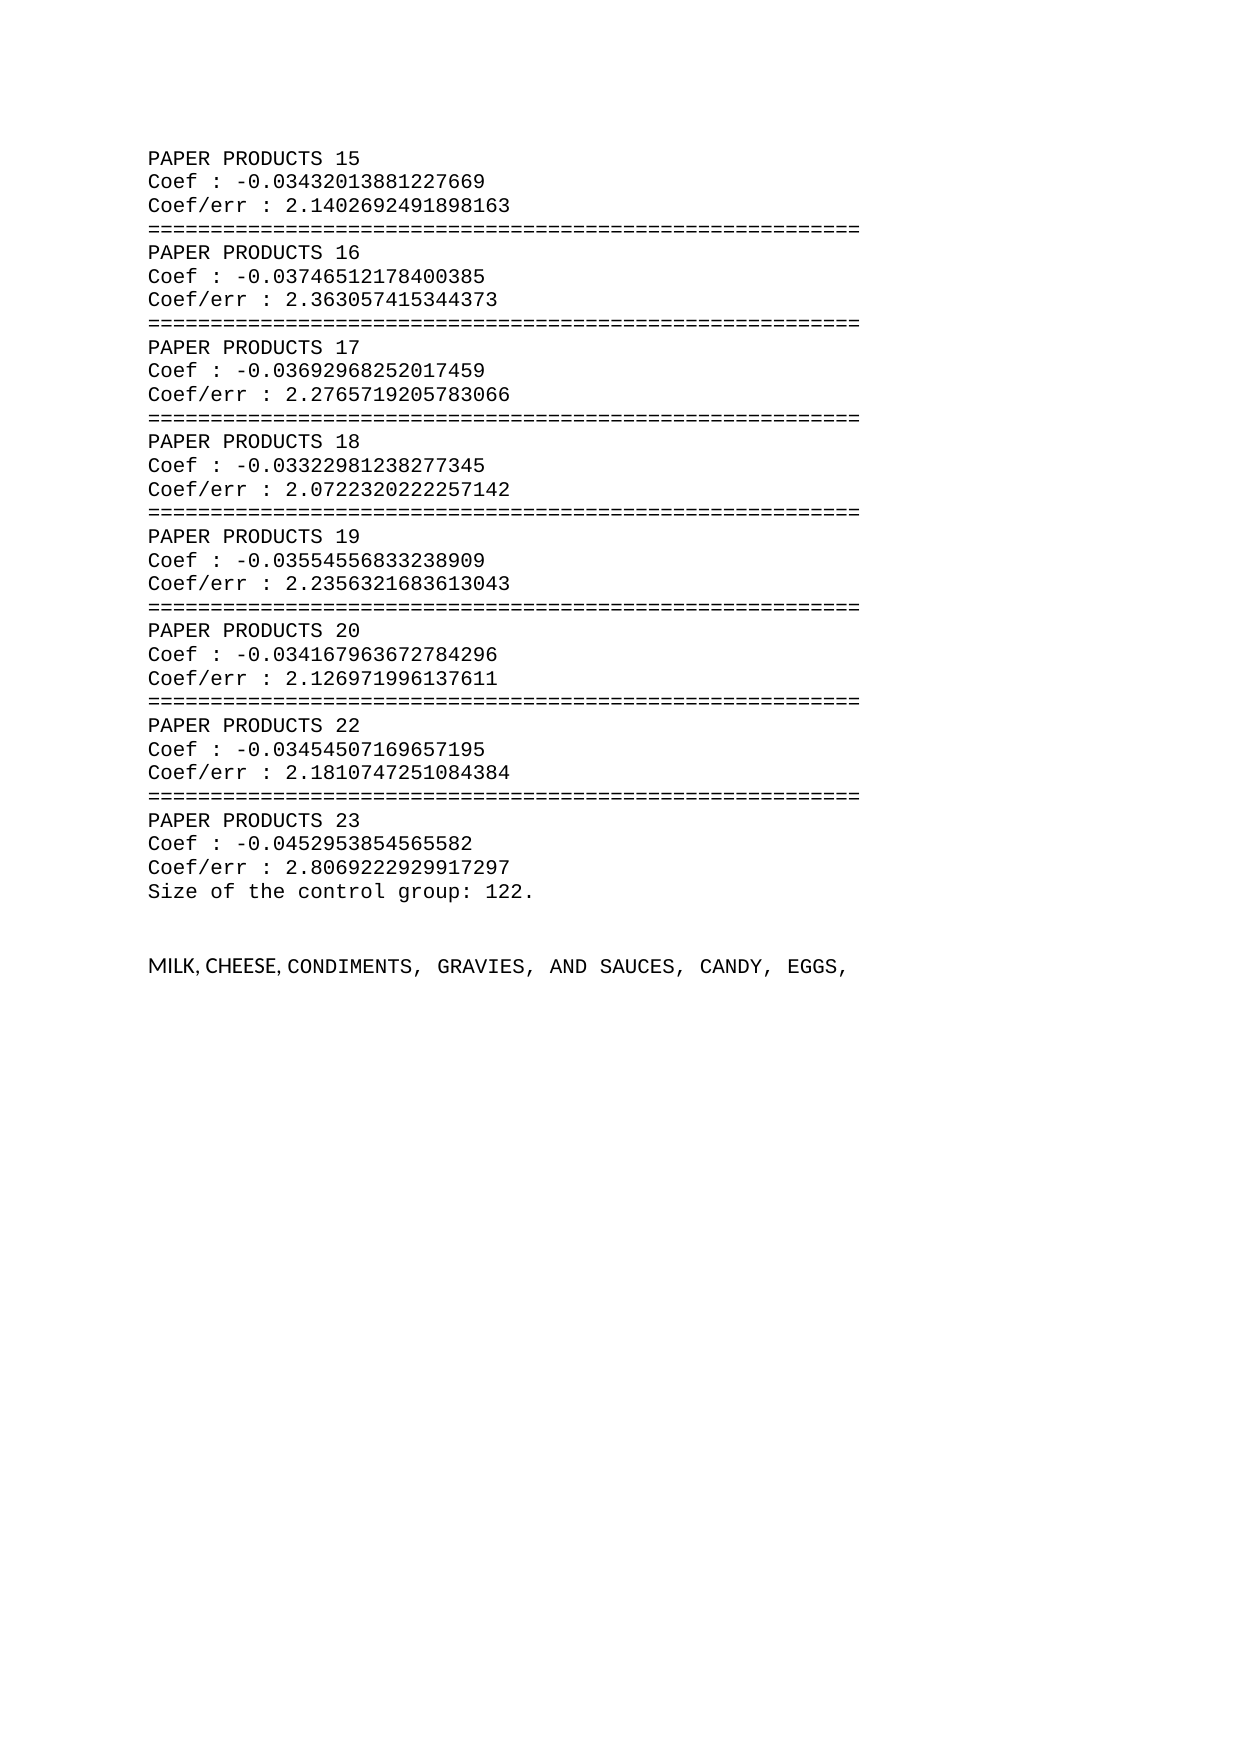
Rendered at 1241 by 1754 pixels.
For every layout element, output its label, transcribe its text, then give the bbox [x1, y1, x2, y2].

text Coef/err : 2.0722320222257142 [148, 479, 1093, 502]
text ========================================================= [148, 786, 1093, 810]
text Coef/err : 2.126971996137611 [148, 668, 1093, 691]
text PAPER PRODUCTS 22 [148, 715, 1093, 739]
text PAPER PRODUCTS 23 [148, 810, 1093, 833]
text ========================================================= [148, 691, 1093, 715]
text PAPER PRODUCTS 16 [148, 242, 1093, 266]
text PAPER PRODUCTS 18 [148, 431, 1093, 455]
text ========================================================= [148, 597, 1093, 621]
text Coef/err : 2.363057415344373 [148, 289, 1093, 313]
text MILK, CHEESE, CONDIMENTS, GRAVIES, AND SAUCES, CANDY, EGGS, [148, 951, 1093, 979]
text Coef : -0.03322981238277345 [148, 455, 1093, 479]
text ========================================================= [148, 408, 1093, 431]
text Coef/err : 2.8069222929917297 [148, 857, 1093, 881]
text ========================================================= [148, 218, 1093, 242]
text Coef : -0.03554556833238909 [148, 549, 1093, 573]
text Coef : -0.0452953854565582 [148, 833, 1093, 857]
text Coef : -0.03746512178400385 [148, 266, 1093, 289]
text Coef/err : 2.1810747251084384 [148, 762, 1093, 786]
text Size of the control group: 122. [148, 881, 1093, 904]
text Coef/err : 2.1402692491898163 [148, 195, 1093, 218]
text Coef : -0.034167963672784296 [148, 644, 1093, 668]
text Coef : -0.03454507169657195 [148, 739, 1093, 762]
text ========================================================= [148, 313, 1093, 337]
text PAPER PRODUCTS 17 [148, 337, 1093, 360]
text PAPER PRODUCTS 19 [148, 526, 1093, 549]
text Coef/err : 2.2356321683613043 [148, 573, 1093, 597]
text PAPER PRODUCTS 20 [148, 621, 1093, 644]
text Coef : -0.03692968252017459 [148, 360, 1093, 384]
text Coef : -0.03432013881227669 [148, 171, 1093, 195]
text Coef/err : 2.2765719205783066 [148, 384, 1093, 408]
text PAPER PRODUCTS 15 [148, 148, 1093, 171]
text ========================================================= [148, 502, 1093, 526]
